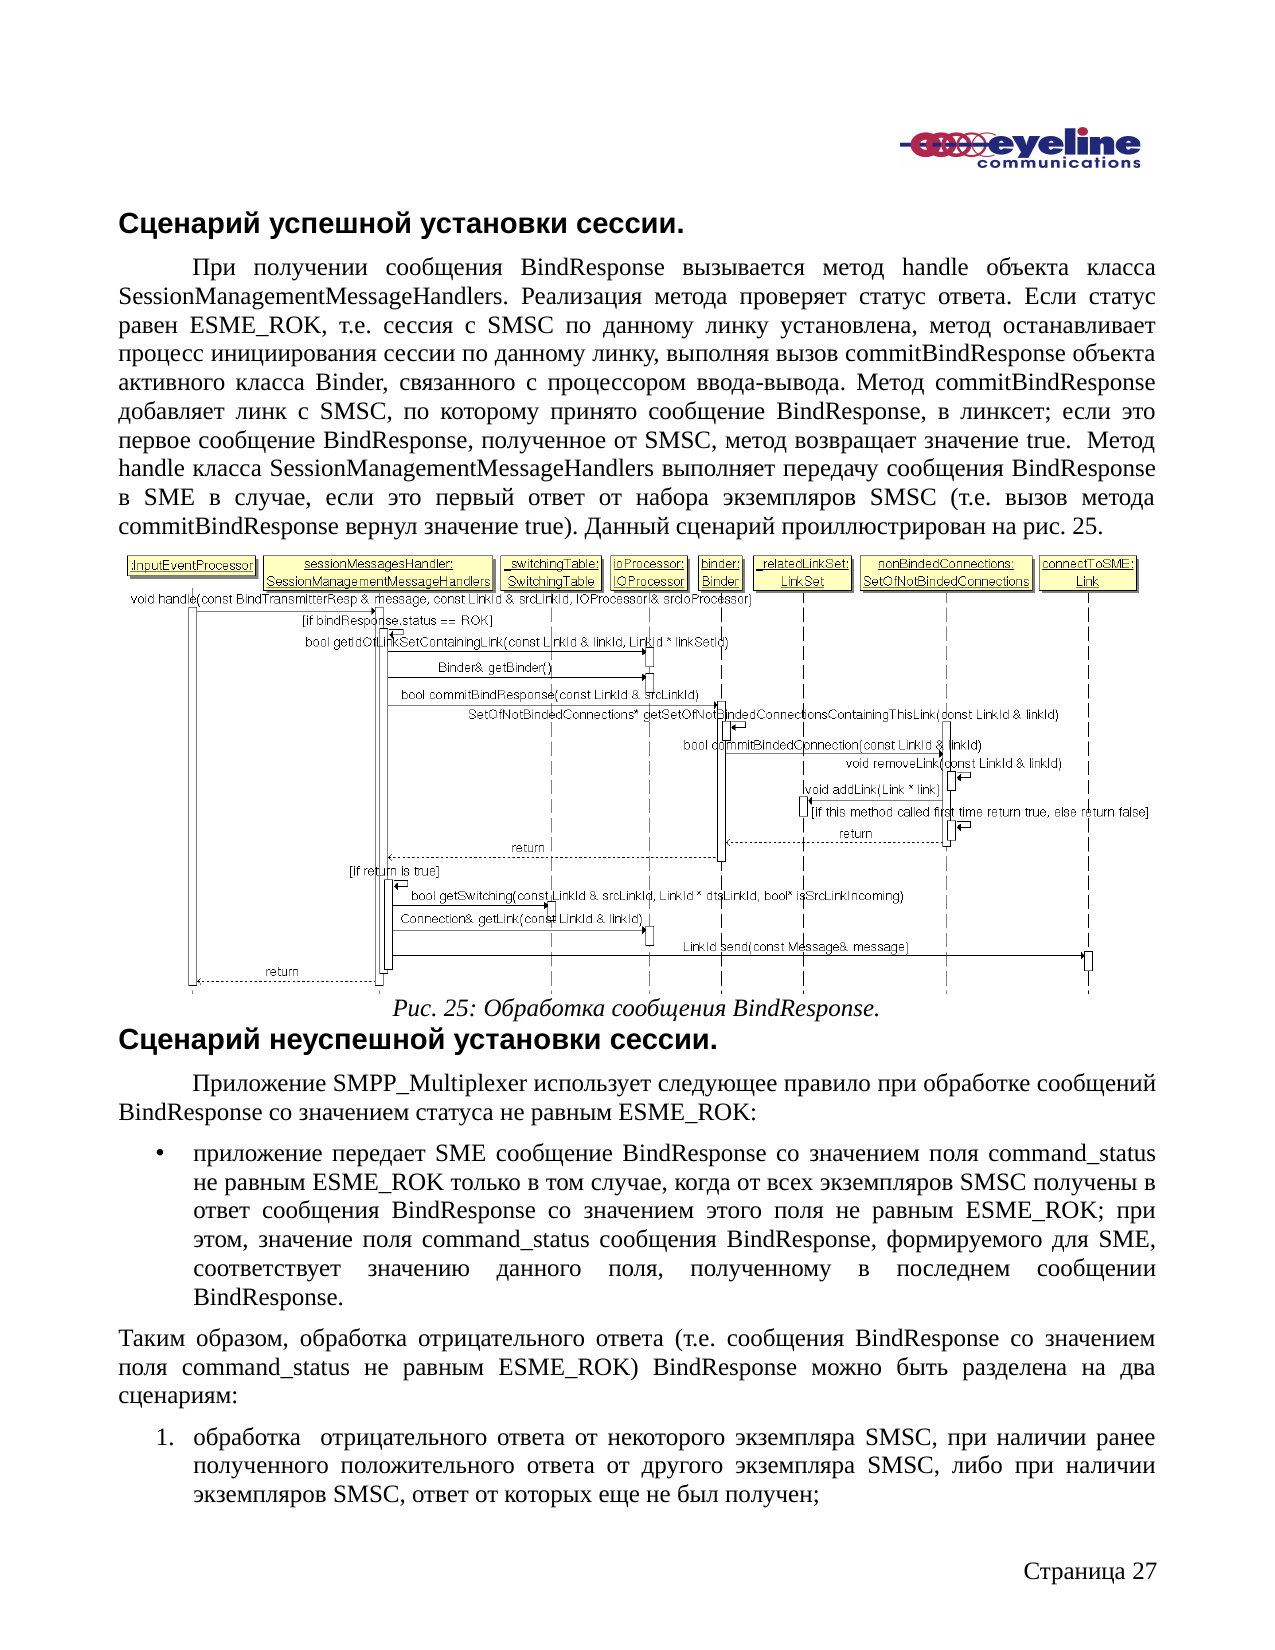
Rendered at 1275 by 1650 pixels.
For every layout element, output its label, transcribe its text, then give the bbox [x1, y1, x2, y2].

list обработка отрицательного ответа от некоторого экземпляра SMSC, при наличии ранее полученного положительного ответа от другого экземпляра SMSC, либо при наличии экземпляров SMSC, ответ от которых еще не был получен; [156, 1422, 1157, 1508]
picture [118, 552, 1157, 994]
text Приложение SMPP_Multiplexer использует следующее правило при обработке сообщений BindResponse со значением статуса не равным ESME_ROK: [118, 1068, 1157, 1126]
text Рис. 25: Обработка сообщения BindResponse. [118, 994, 1157, 1022]
text Таким образом, обработка отрицательного ответа (т.е. сообщения BindResponse со значением поля command_status не равным ESME_ROK) BindResponse можно быть разделена на два сценариям: [118, 1323, 1157, 1409]
list приложение передает SME сообщение BindResponse со значением поля command_status не равным ESME_ROK только в том случае, когда от всех экземпляров SMSC получены в ответ сообщения BindResponse со значением этого поля не равным ESME_ROK; при этом, значение поля command_status сообщения BindResponse, формируемого для SME, соответствует значению данного поля, полученному в последнем сообщении BindResponse. [156, 1138, 1157, 1311]
picture [900, 127, 1141, 168]
text При получении сообщения BindResponse вызывается метод handle объекта класса SessionManagementMessageHandlers. Реализация метода проверяет статус ответа. Если статус равен ESME_ROK, т.е. сессия с SMSC по данному линку установлена, метод останавливает процесс инициирования сессии по данному линку, выполняя вызов commitBindResponse объекта активного класса Binder, связанного с процессором ввода-вывода. Метод commitBindResponse добавляет линк с SMSC, по которому принято сообщение BindResponse, в линксет; если это первое сообщение BindResponse, полученное от SMSC, метод возвращает значение true. Метод handle класса SessionManagementMessageHandlers выполняет передачу сообщения BindResponse в SME в случае, если это первый ответ от набора экземпляров SMSC (т.е. вызов метода commitBindResponse вернул значение true). Данный сценарий проиллюстрирован на рис. 25. [118, 252, 1157, 540]
subtitle Сценарий успешной установки сессии. [118, 206, 1157, 240]
subtitle Сценарий неуспешной установки сессии. [118, 1022, 1157, 1056]
